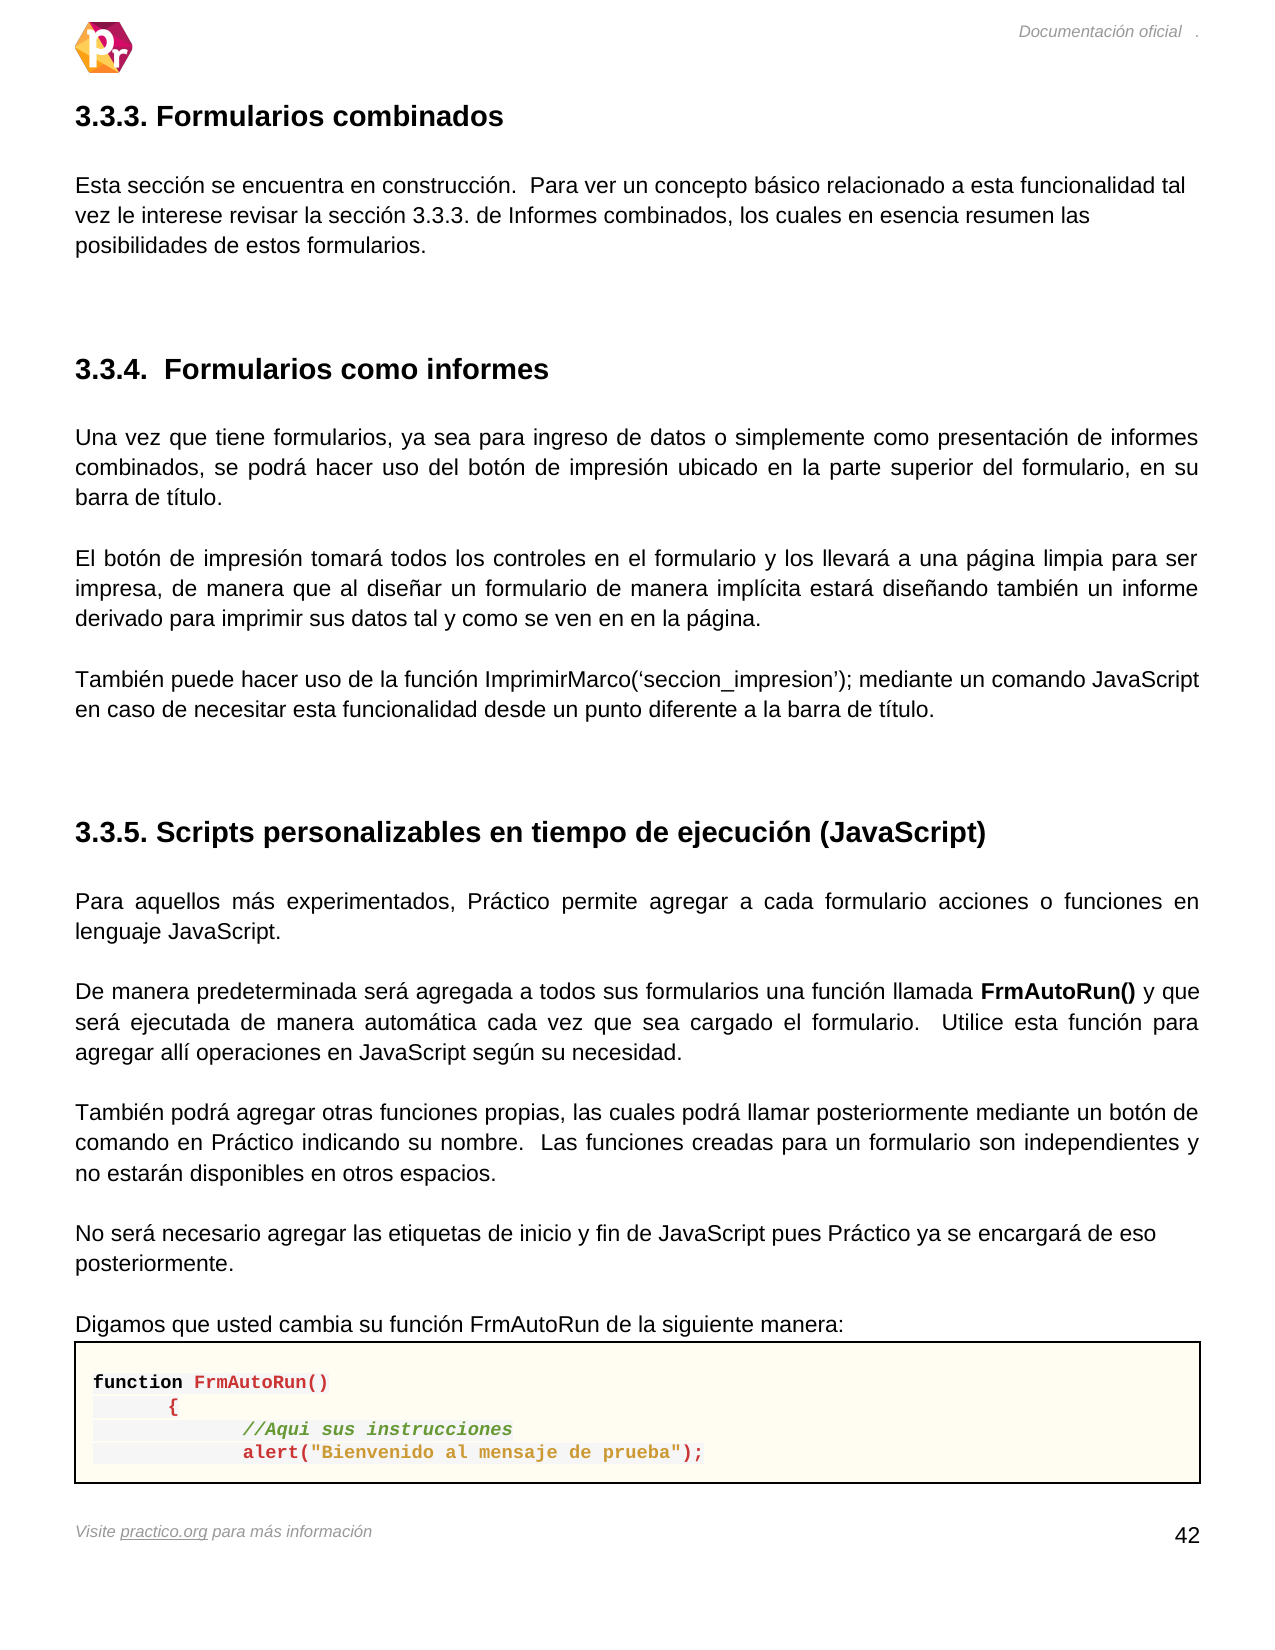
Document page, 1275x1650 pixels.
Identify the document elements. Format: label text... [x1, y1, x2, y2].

text También puede hacer uso de la función ImprimirMarco(‘seccion_impresion’); mediante un comando JavaScript en caso de necesitar esta funcionalidad desde un punto diferente a la barra de título. [75, 666, 1200, 722]
text No será necesario agregar las etiquetas de inicio y fin de JavaScript pues Práctico ya se encargará de eso posteriormente. [75, 1220, 1200, 1276]
text Digamos que usted cambia su función FrmAutoRun de la siguiente manera: [75, 1311, 1200, 1337]
text De manera predeterminada será agregada a todos sus formularios una función llamada FrmAutoRun() y que será ejecutada de manera automática cada vez que sea cargado el formulario. Utilice esta función para agregar allí operaciones en JavaScript según su necesidad. [75, 978, 1200, 1065]
subtitle 3.3.4. Formularios como informes [75, 352, 1200, 385]
text Para aquellos más experimentados, Práctico permite agregar a cada formulario acciones o funciones en lenguaje JavaScript. [75, 888, 1200, 944]
text El botón de impresión tomará todos los controles en el formulario y los llevará a una página limpia para ser impresa, de manera que al diseñar un formulario de manera implícita estará diseñando también un informe derivado para imprimir sus datos tal y como se ven en en la página. [75, 545, 1200, 631]
text Una vez que tiene formularios, ya sea para ingreso de datos o simplemente como presentación de informes combinados, se podrá hacer uso del botón de impresión ubicado en la parte superior del formulario, en su barra de título. [75, 424, 1200, 511]
subtitle 3.3.3. Formularios combinados [75, 99, 1200, 133]
table_header function FrmAutoRun() { //Aqui sus instrucciones alert("Bienvenido al mensaje de prueba"); [76, 1343, 1199, 1482]
text Esta sección se encuentra en construcción. Para ver un concepto básico relacionado a esta funcionalidad tal vez le interese revisar la sección 3.3.3. de Informes combinados, los cuales en esencia resumen las posibilidades de estos formularios. [75, 172, 1200, 258]
text También podrá agregar otras funciones propias, las cuales podrá llamar posteriormente mediante un botón de comando en Práctico indicando su nombre. Las funciones creadas para un formulario son independientes y no estarán disponibles en otros espacios. [75, 1099, 1200, 1186]
subtitle 3.3.5. Scripts personalizables en tiempo de ejecución (JavaScript) [75, 816, 1200, 849]
picture [75, 22, 133, 73]
